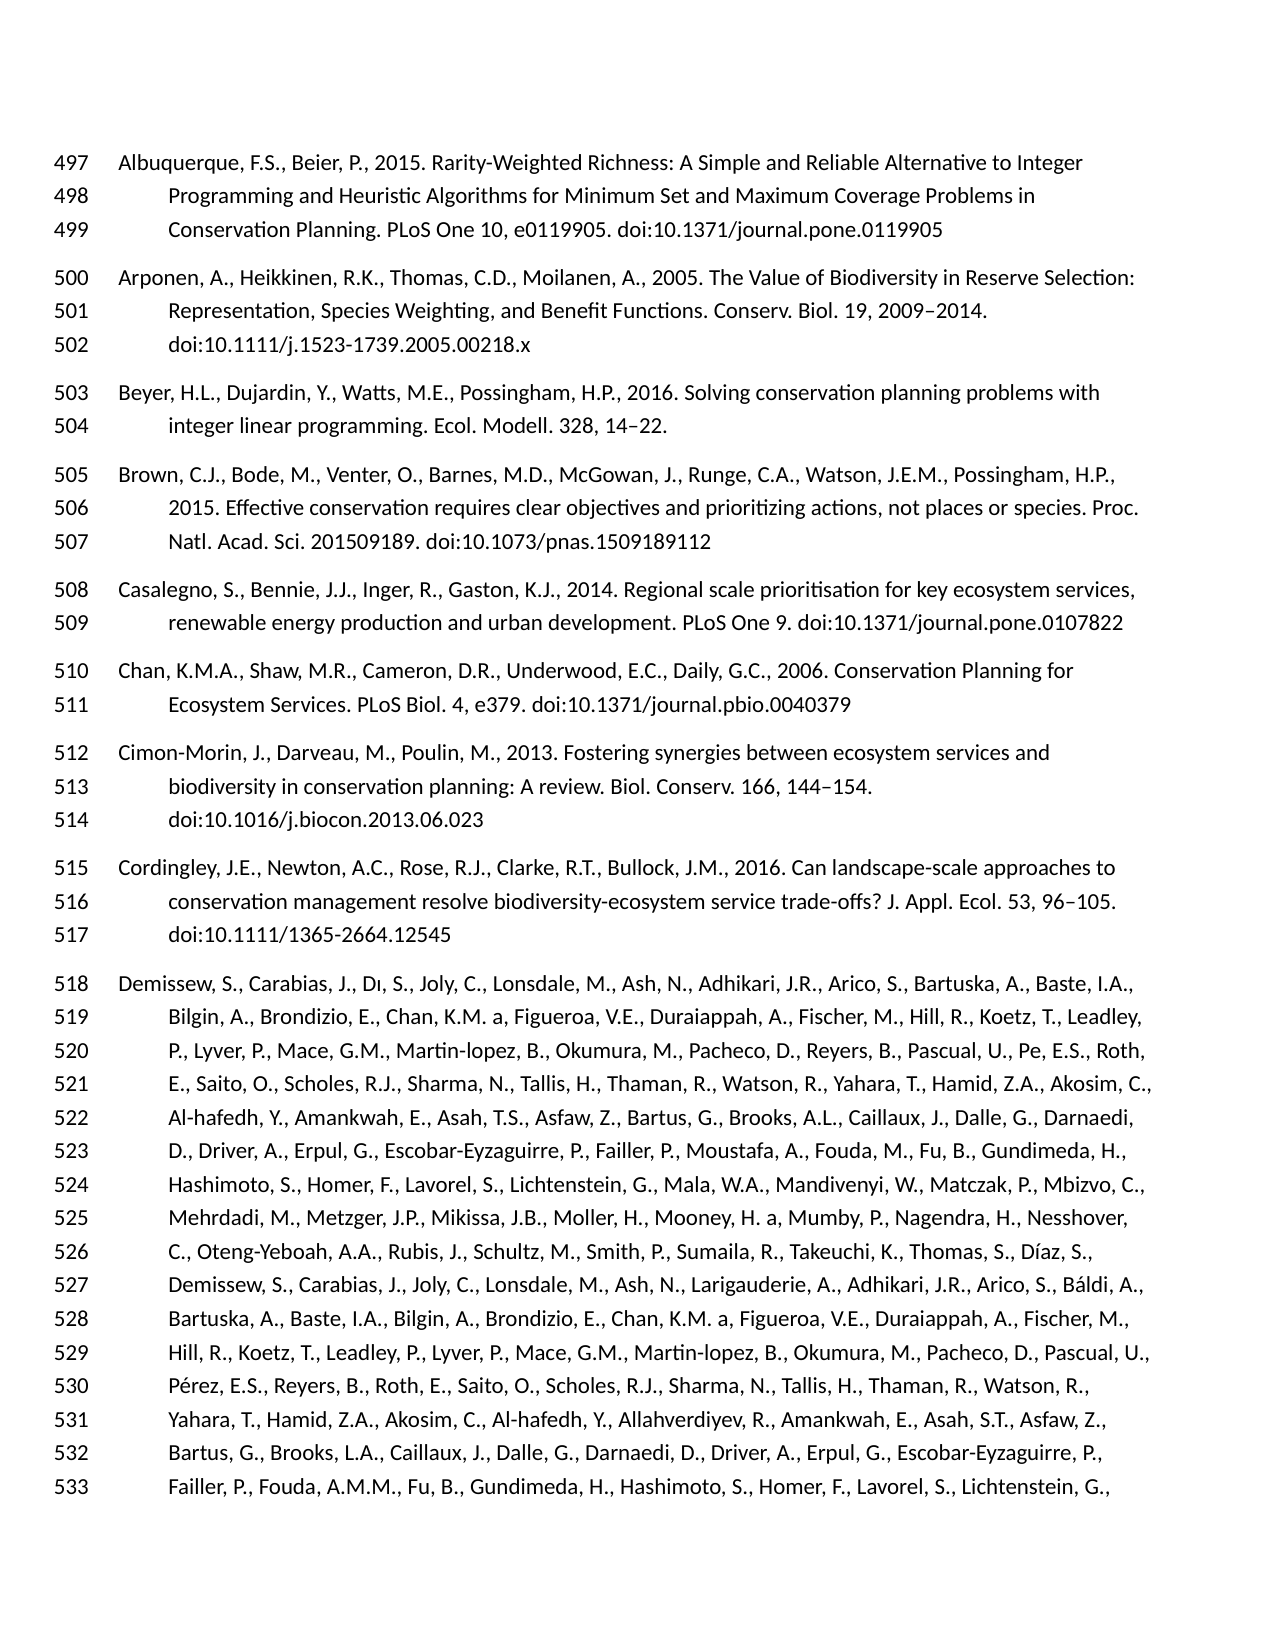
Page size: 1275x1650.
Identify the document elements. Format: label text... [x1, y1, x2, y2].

text Albuquerque, F.S., Beier, P., 2015. Rarity-Weighted Richness: A Simple and Reliable Alternative to Integer Programming and Heuristic Algorithms for Minimum Set and Maximum Coverage Problems in Conservation Planning. PLoS One 10, e0119905. doi:10.1371/journal.pone.0119905 [118, 148, 1157, 243]
text Cimon-Morin, J., Darveau, M., Poulin, M., 2013. Fostering synergies between ecosystem services and biodiversity in conservation planning: A review. Biol. Conserv. 166, 144–154. doi:10.1016/j.biocon.2013.06.023 [118, 738, 1157, 833]
text Arponen, A., Heikkinen, R.K., Thomas, C.D., Moilanen, A., 2005. The Value of Biodiversity in Reserve Selection: Representation, Species Weighting, and Benefit Functions. Conserv. Biol. 19, 2009–2014. doi:10.1111/j.1523-1739.2005.00218.x [118, 263, 1157, 358]
text Beyer, H.L., Dujardin, Y., Watts, M.E., Possingham, H.P., 2016. Solving conservation planning problems with integer linear programming. Ecol. Modell. 328, 14–22. [118, 378, 1157, 439]
text Chan, K.M.A., Shaw, M.R., Cameron, D.R., Underwood, E.C., Daily, G.C., 2006. Conservation Planning for Ecosystem Services. PLoS Biol. 4, e379. doi:10.1371/journal.pbio.0040379 [118, 657, 1157, 718]
text Cordingley, J.E., Newton, A.C., Rose, R.J., Clarke, R.T., Bullock, J.M., 2016. Can landscape-scale approaches to conservation management resolve biodiversity-ecosystem service trade-offs? J. Appl. Ecol. 53, 96–105. doi:10.1111/1365-2664.12545 [118, 853, 1157, 948]
text Brown, C.J., Bode, M., Venter, O., Barnes, M.D., McGowan, J., Runge, C.A., Watson, J.E.M., Possingham, H.P., 2015. Effective conservation requires clear objectives and prioritizing actions, not places or species. Proc. Natl. Acad. Sci. 201509189. doi:10.1073/pnas.1509189112 [118, 460, 1157, 555]
text Demissew, S., Carabias, J., Dı, S., Joly, C., Lonsdale, M., Ash, N., Adhikari, J.R., Arico, S., Bartuska, A., Baste, I.A., Bilgin, A., Brondizio, E., Chan, K.M. a, Figueroa, V.E., Duraiappah, A., Fischer, M., Hill, R., Koetz, T., Leadley, P., Lyver, P., Mace, G.M., Martin-lopez, B., Okumura, M., Pacheco, D., Reyers, B., Pascual, U., Pe, E.S., Roth, E., Saito, O., Scholes, R.J., Sharma, N., Tallis, H., Thaman, R., Watson, R., Yahara, T., Hamid, Z.A., Akosim, C., Al-hafedh, Y., Amankwah, E., Asah, T.S., Asfaw, Z., Bartus, G., Brooks, A.L., Caillaux, J., Dalle, G., Darnaedi, D., Driver, A., Erpul, G., Escobar-Eyzaguirre, P., Failler, P., Moustafa, A., Fouda, M., Fu, B., Gundimeda, H., Hashimoto, S., Homer, F., Lavorel, S., Lichtenstein, G., Mala, W.A., Mandivenyi, W., Matczak, P., Mbizvo, C., Mehrdadi, M., Metzger, J.P., Mikissa, J.B., Moller, H., Mooney, H. a, Mumby, P., Nagendra, H., Nesshover, C., Oteng-Yeboah, A.A., Rubis, J., Schultz, M., Smith, P., Sumaila, R., Takeuchi, K., Thomas, S., Díaz, S., Demissew, S., Carabias, J., Joly, C., Lonsdale, M., Ash, N., Larigauderie, A., Adhikari, J.R., Arico, S., Báldi, A., Bartuska, A., Baste, I.A., Bilgin, A., Brondizio, E., Chan, K.M. a, Figueroa, V.E., Duraiappah, A., Fischer, M., Hill, R., Koetz, T., Leadley, P., Lyver, P., Mace, G.M., Martin-lopez, B., Okumura, M., Pacheco, D., Pascual, U., Pérez, E.S., Reyers, B., Roth, E., Saito, O., Scholes, R.J., Sharma, N., Tallis, H., Thaman, R., Watson, R., Yahara, T., Hamid, Z.A., Akosim, C., Al-hafedh, Y., Allahverdiyev, R., Amankwah, E., Asah, S.T., Asfaw, Z., Bartus, G., Brooks, L.A., Caillaux, J., Dalle, G., Darnaedi, D., Driver, A., Erpul, G., Escobar-Eyzaguirre, P., Failler, P., Fouda, A.M.M., Fu, B., Gundimeda, H., Hashimoto, S., Homer, F., Lavorel, S., Lichtenstein, G., [118, 969, 1157, 1500]
text Casalegno, S., Bennie, J.J., Inger, R., Gaston, K.J., 2014. Regional scale prioritisation for key ecosystem services, renewable energy production and urban development. PLoS One 9. doi:10.1371/journal.pone.0107822 [118, 575, 1157, 636]
